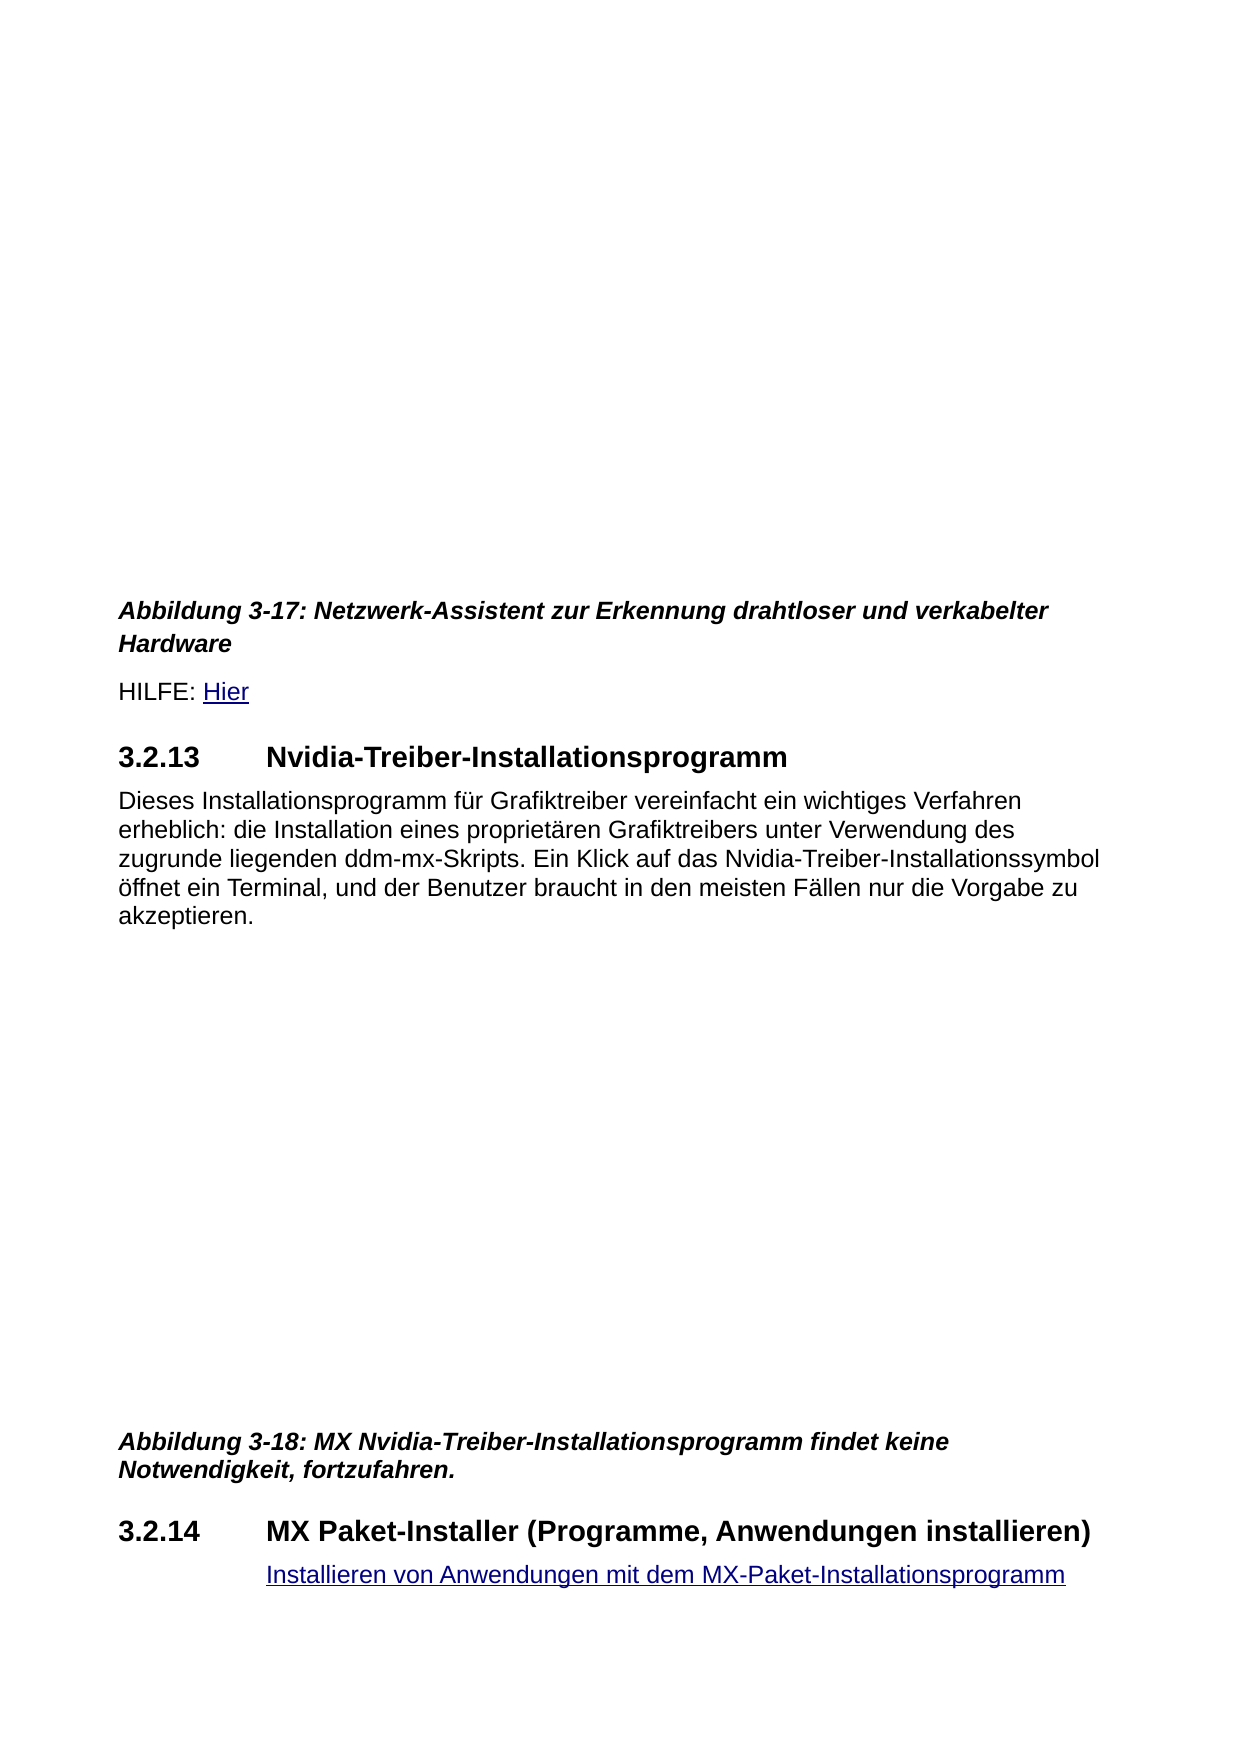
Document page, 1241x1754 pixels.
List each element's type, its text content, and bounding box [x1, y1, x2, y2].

subtitle Nvidia-Treiber-Installationsprogramm [118, 740, 1122, 774]
subtitle MX Paket-Installer (Programme, Anwendungen installieren) [118, 1513, 1122, 1547]
text Dieses Installationsprogramm für Grafiktreiber vereinfacht ein wichtiges Verfahren erheblich: die Installation eines proprietären Grafiktreibers unter Verwendung des zugrunde liegenden ddm-mx-Skripts. Ein Klick auf das Nvidia-Treiber-Installationssymbol öffnet ein Terminal, und der Benutzer braucht in den meisten Fällen nur die Vorgabe zu akzeptieren. [118, 786, 1122, 930]
text Installieren von Anwendungen mit dem MX-Paket-Installationsprogramm [118, 1560, 1122, 1588]
text Abbildung 3-17: Netzwerk-Assistent zur Erkennung drahtloser und verkabelter Hardware [118, 118, 1122, 658]
text Abbildung 3-18: MX Nvidia-Treiber-Installationsprogramm findet keine Notwendigkeit, fortzufahren. [118, 945, 1122, 1484]
text HILFE: Hier [118, 677, 1122, 706]
